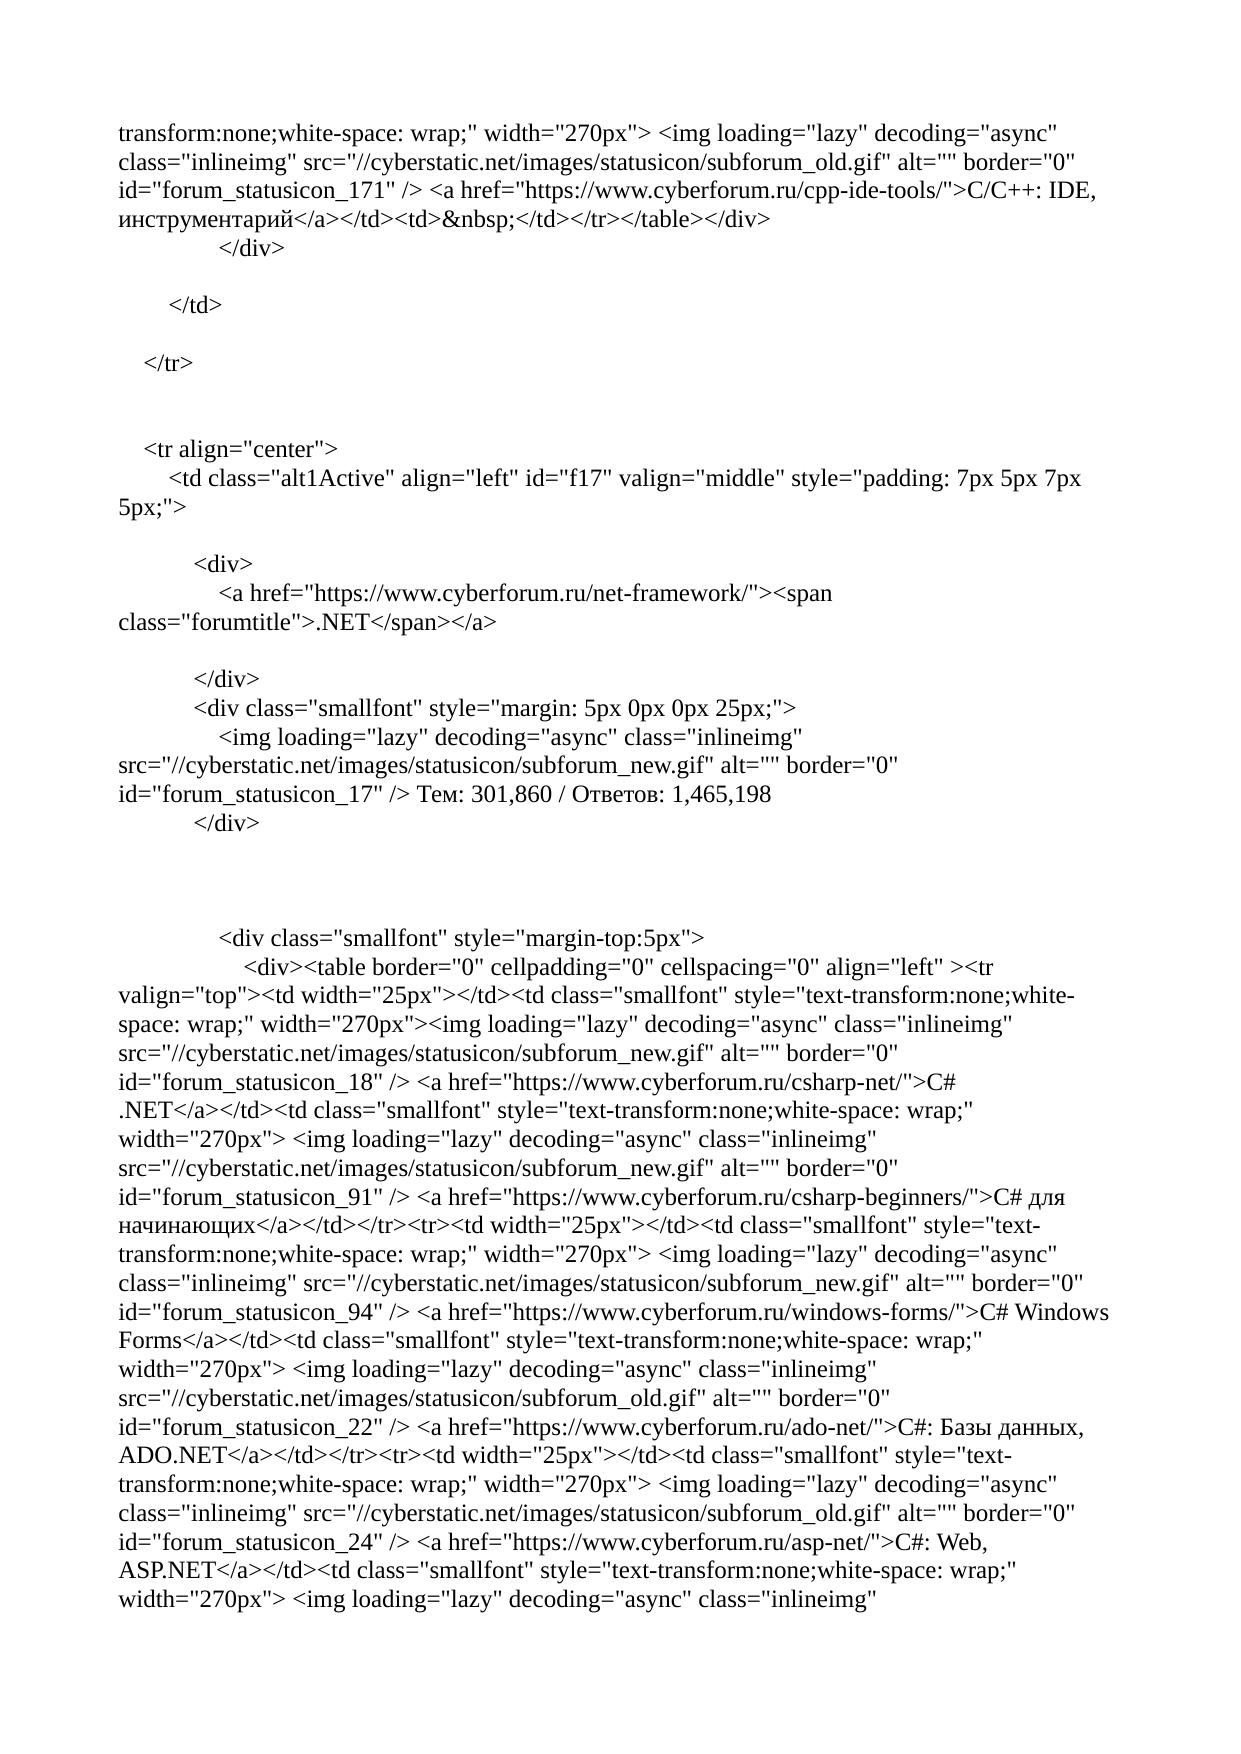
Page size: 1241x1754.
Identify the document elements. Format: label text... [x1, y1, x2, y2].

text </div> [118, 233, 1122, 262]
text <div> [118, 549, 1122, 578]
text </td> [118, 291, 1122, 319]
text <img loading="lazy" decoding="async" class="inlineimg" src="//cyberstatic.net/images/statusicon/subforum_new.gif" alt="" border="0" id="forum_statusicon_17" /> Тем: 301,860 / Ответов: 1,465,198 [118, 722, 1122, 808]
text </tr> [118, 348, 1122, 377]
text </div> [118, 808, 1122, 837]
text <div class="smallfont" style="margin-top:5px"> [118, 923, 1122, 952]
text transform:none;white-space: wrap;" width="270px"> <img loading="lazy" decoding="async" class="inlineimg" src="//cyberstatic.net/images/statusicon/subforum_old.gif" alt="" border="0" id="forum_statusicon_171" /> <a href="https://www.cyberforum.ru/cpp-ide-tools/">C/C++: IDE, инструментарий</a></td><td>&nbsp;</td></tr></table></div> [118, 118, 1122, 233]
text </div> [118, 664, 1122, 693]
text <tr align="center"> [118, 434, 1122, 463]
text <a href="https://www.cyberforum.ru/net-framework/"><span class="forumtitle">.NET</span></a> [118, 578, 1122, 636]
text <div class="smallfont" style="margin: 5px 0px 0px 25px;"> [118, 693, 1122, 722]
text <div><table border="0" cellpadding="0" cellspacing="0" align="left" ><tr valign="top"><td width="25px"></td><td class="smallfont" style="text-transform:none;white-space: wrap;" width="270px"><img loading="lazy" decoding="async" class="inlineimg" src="//cyberstatic.net/images/statusicon/subforum_new.gif" alt="" border="0" id="forum_statusicon_18" /> <a href="https://www.cyberforum.ru/csharp-net/">C# .NET</a></td><td class="smallfont" style="text-transform:none;white-space: wrap;" width="270px"> <img loading="lazy" decoding="async" class="inlineimg" src="//cyberstatic.net/images/statusicon/subforum_new.gif" alt="" border="0" id="forum_statusicon_91" /> <a href="https://www.cyberforum.ru/csharp-beginners/">C# для начинающих</a></td></tr><tr><td width="25px"></td><td class="smallfont" style="text-transform:none;white-space: wrap;" width="270px"> <img loading="lazy" decoding="async" class="inlineimg" src="//cyberstatic.net/images/statusicon/subforum_new.gif" alt="" border="0" id="forum_statusicon_94" /> <a href="https://www.cyberforum.ru/windows-forms/">C# Windows Forms</a></td><td class="smallfont" style="text-transform:none;white-space: wrap;" width="270px"> <img loading="lazy" decoding="async" class="inlineimg" src="//cyberstatic.net/images/statusicon/subforum_old.gif" alt="" border="0" id="forum_statusicon_22" /> <a href="https://www.cyberforum.ru/ado-net/">C#: Базы данных, ADO.NET</a></td></tr><tr><td width="25px"></td><td class="smallfont" style="text-transform:none;white-space: wrap;" width="270px"> <img loading="lazy" decoding="async" class="inlineimg" src="//cyberstatic.net/images/statusicon/subforum_old.gif" alt="" border="0" id="forum_statusicon_24" /> <a href="https://www.cyberforum.ru/asp-net/">C#: Web, ASP.NET</a></td><td class="smallfont" style="text-transform:none;white-space: wrap;" width="270px"> <img loading="lazy" decoding="async" class="inlineimg" [118, 952, 1122, 1613]
text <td class="alt1Active" align="left" id="f17" valign="middle" style="padding: 7px 5px 7px 5px;"> [118, 463, 1122, 521]
